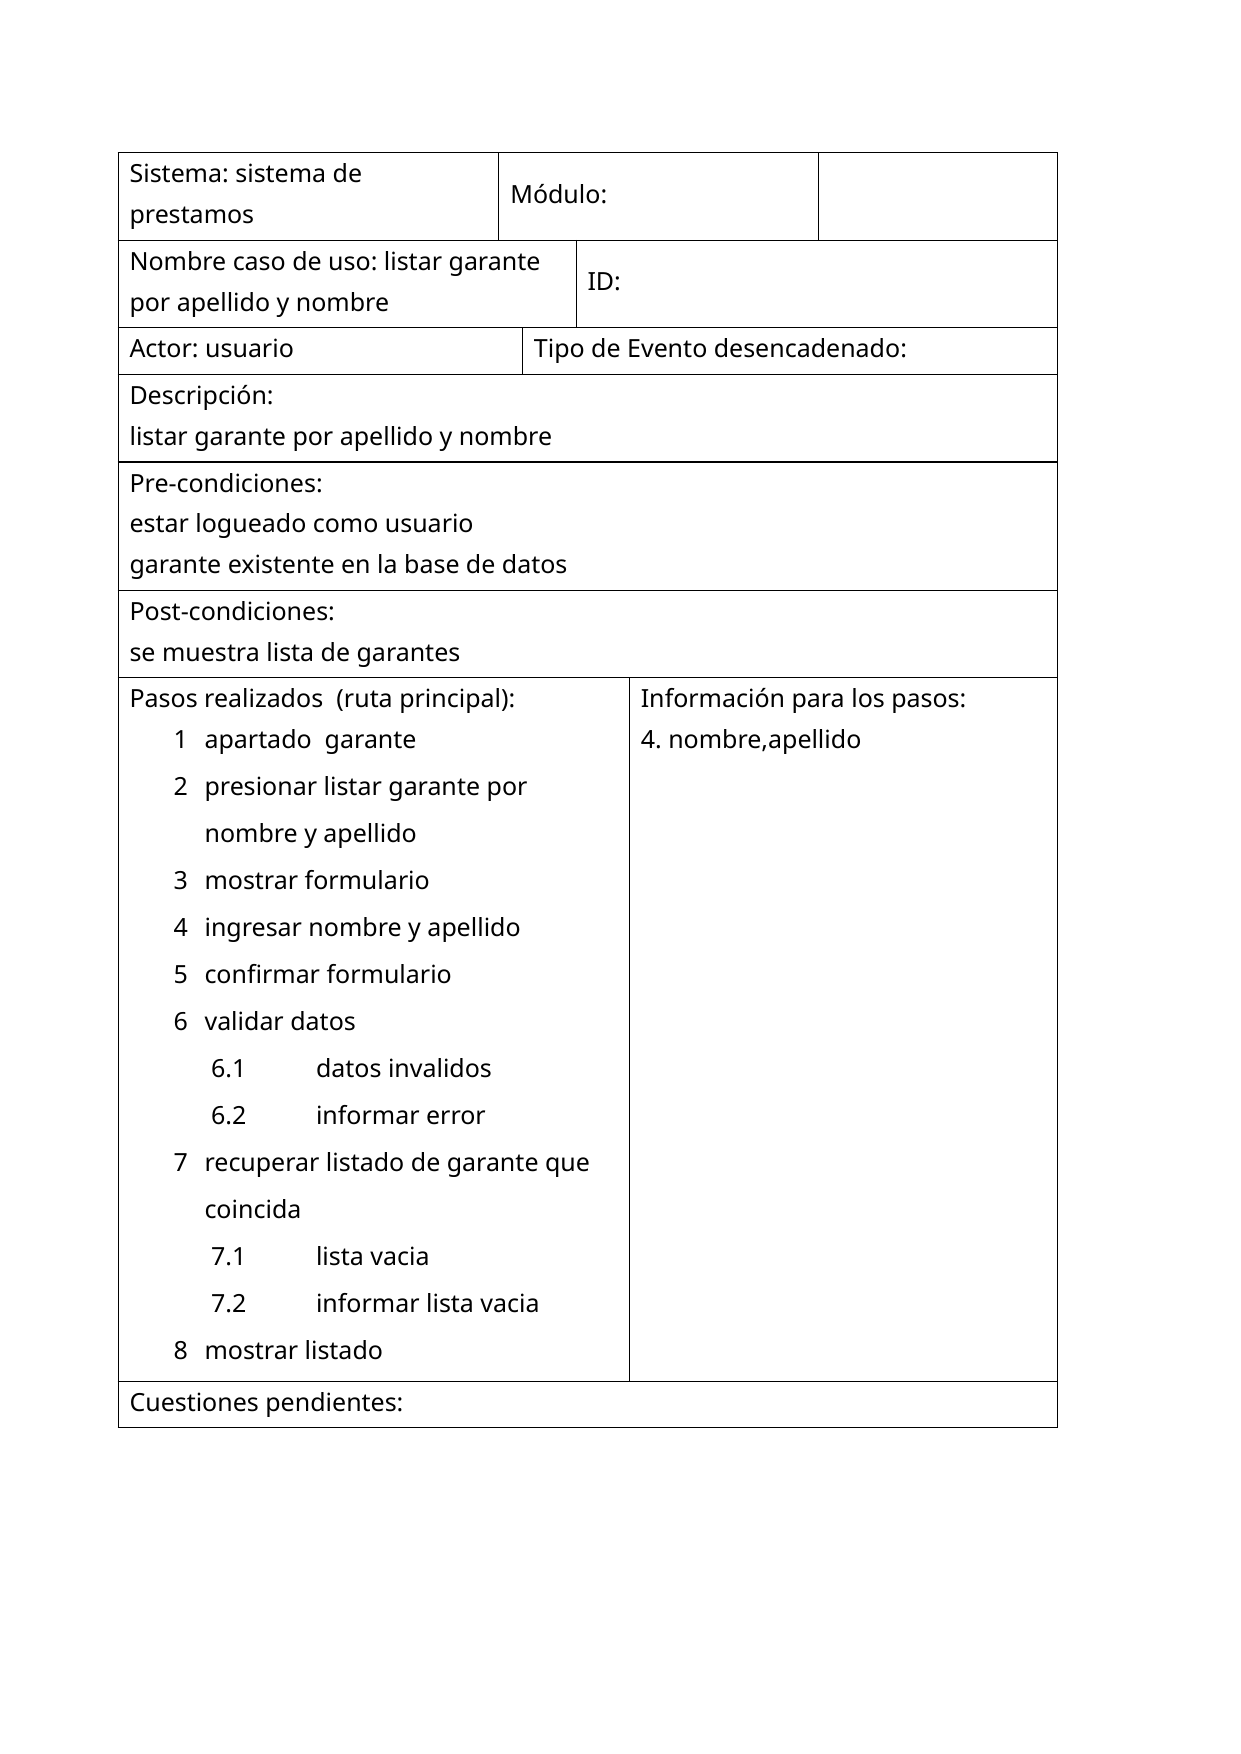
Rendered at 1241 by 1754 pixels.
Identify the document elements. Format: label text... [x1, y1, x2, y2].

table_cell Descripción: listar garante por apellido y nombre [119, 375, 1057, 461]
table_cell Nombre caso de uso: listar garante por apellido y nombre [119, 241, 576, 327]
table_cell Pasos realizados (ruta principal): apartado garante presionar listar garante por nombre y apellido mostrar formulario ingresar nombre y apellido confirmar formulario validar datos datos invalidos informar error recuperar listado de garante que coincida lista vacia informar lista vacia mostrar listado [119, 678, 629, 1381]
table_cell Pre-condiciones: estar logueado como usuario garante existente en la base de datos [119, 463, 1057, 590]
table_cell Información para los pasos: 4. nombre,apellido [630, 678, 1057, 1381]
table_cell Tipo de Evento desencadenado: [523, 328, 1057, 374]
table_cell ID: [577, 241, 1057, 327]
table_header Sistema: sistema de prestamos [119, 153, 498, 240]
table_cell Actor: usuario [119, 328, 522, 374]
table_header Módulo: [499, 153, 818, 240]
table_header [819, 153, 1057, 240]
table_cell Post-condiciones: se muestra lista de garantes [119, 591, 1057, 677]
table_cell Cuestiones pendientes: [119, 1382, 1057, 1427]
